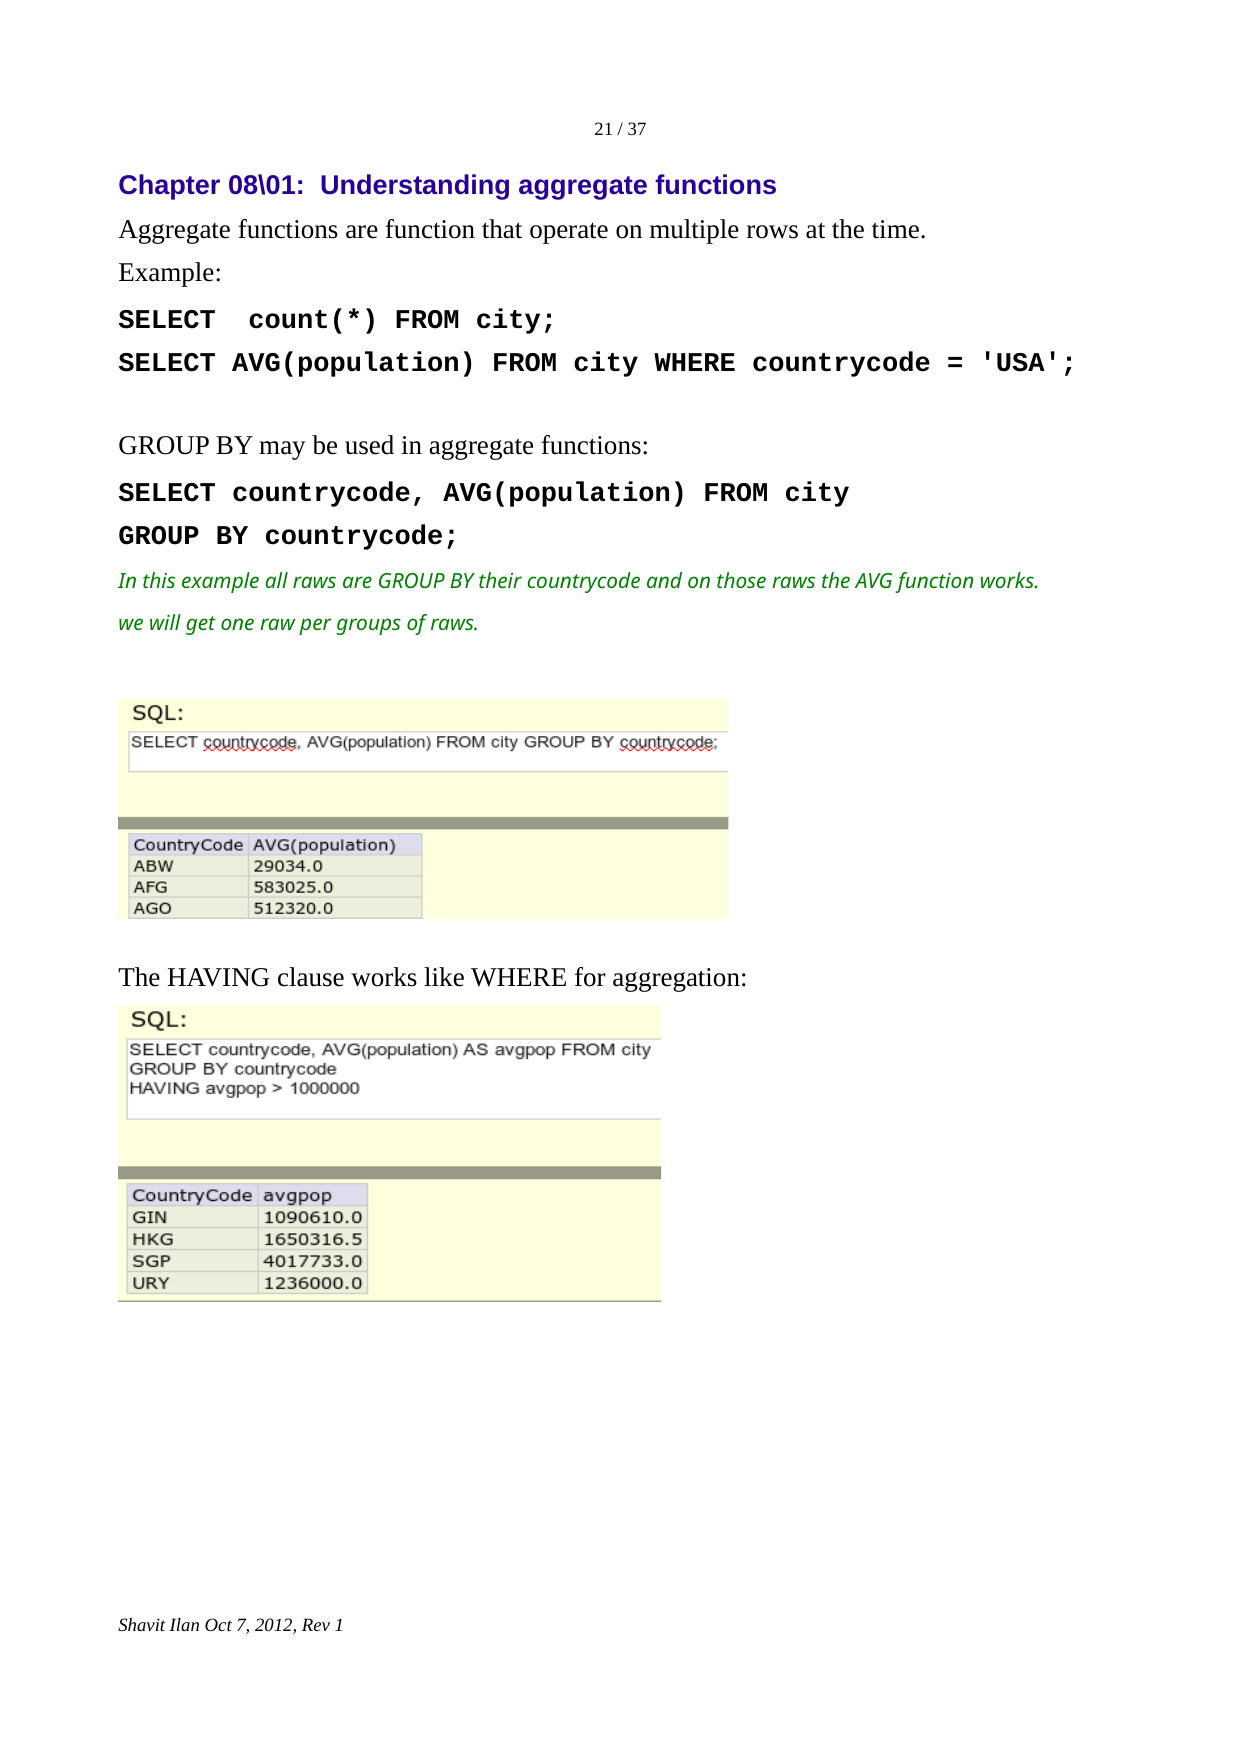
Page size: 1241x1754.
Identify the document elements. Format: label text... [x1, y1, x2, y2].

text Example: [118, 257, 1122, 288]
text GROUP BY may be used in aggregate functions: [118, 429, 1122, 461]
subtitle SELECT AVG(population) FROM city WHERE countrycode = 'USA'; [118, 349, 1122, 380]
picture [118, 699, 729, 919]
text The HAVING clause works like WHERE for aggregation: [118, 961, 1122, 993]
subtitle GROUP BY countrycode; [118, 522, 1122, 553]
subtitle we will get one raw per groups of raws. [118, 608, 1122, 693]
subtitle SELECT count(*) FROM city; [118, 306, 1122, 337]
picture [118, 1005, 662, 1302]
subtitle Chapter 08\01: Understanding aggregate functions [118, 169, 1122, 200]
subtitle In this example all raws are GROUP BY their countrycode and on those raws the AVG function works. [118, 566, 1122, 595]
subtitle SELECT countrycode, AVG(population) FROM city [118, 479, 1122, 510]
text Aggregate functions are function that operate on multiple rows at the time. [118, 213, 1122, 244]
